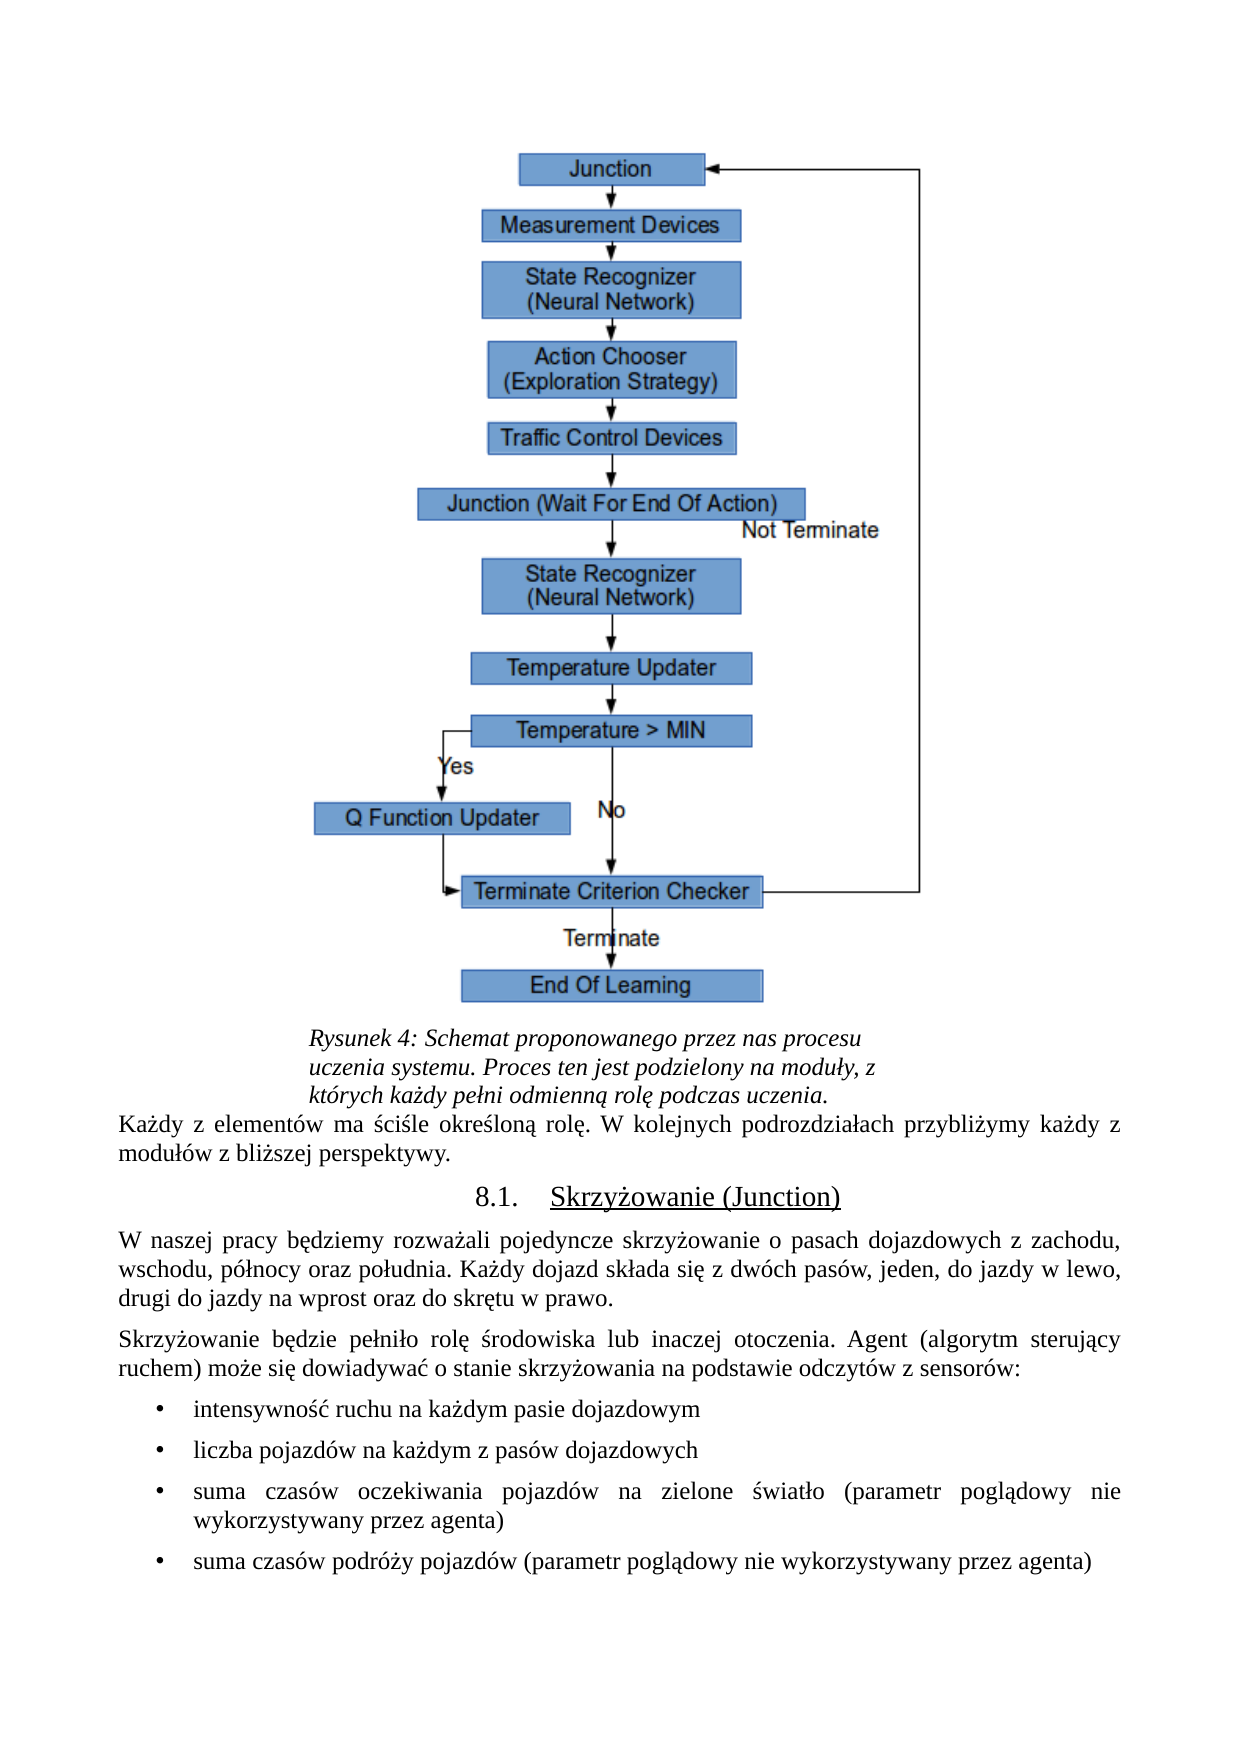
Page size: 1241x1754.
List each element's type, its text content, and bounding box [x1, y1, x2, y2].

list liczba pojazdów na każdym z pasów dojazdowych [156, 1435, 1122, 1464]
text Każdy z elementów ma ściśle określoną rolę. W kolejnych podrozdziałach przybliżymy każdy z modułów z bliższej perspektywy. [118, 118, 1122, 1167]
text Skrzyżowanie będzie pełniło rolę środowiska lub inaczej otoczenia. Agent (algorytm sterujący ruchem) może się dowiadywać o stanie skrzyżowania na podstawie odczytów z sensorów: [118, 1324, 1122, 1381]
picture [308, 130, 933, 1023]
text Rysunek 4: Schemat proponowanego przez nas procesu uczenia systemu. Proces ten jest podzielony na moduły, z których każdy pełni odmienną rolę podczas uczenia. [308, 1023, 932, 1109]
list intensywność ruchu na każdym pasie dojazdowym [156, 1394, 1122, 1423]
list suma czasów oczekiwania pojazdów na zielone światło (parametr poglądowy nie wykorzystywany przez agenta) [156, 1476, 1122, 1534]
list Skrzyżowanie (Junction) [193, 1179, 1122, 1213]
list suma czasów podróży pojazdów (parametr poglądowy nie wykorzystywany przez agenta) [156, 1546, 1122, 1575]
text W naszej pracy będziemy rozważali pojedyncze skrzyżowanie o pasach dojazdowych z zachodu, wschodu, północy oraz południa. Każdy dojazd składa się z dwóch pasów, jeden, do jazdy w lewo, drugi do jazdy na wprost oraz do skrętu w prawo. [118, 1225, 1122, 1311]
